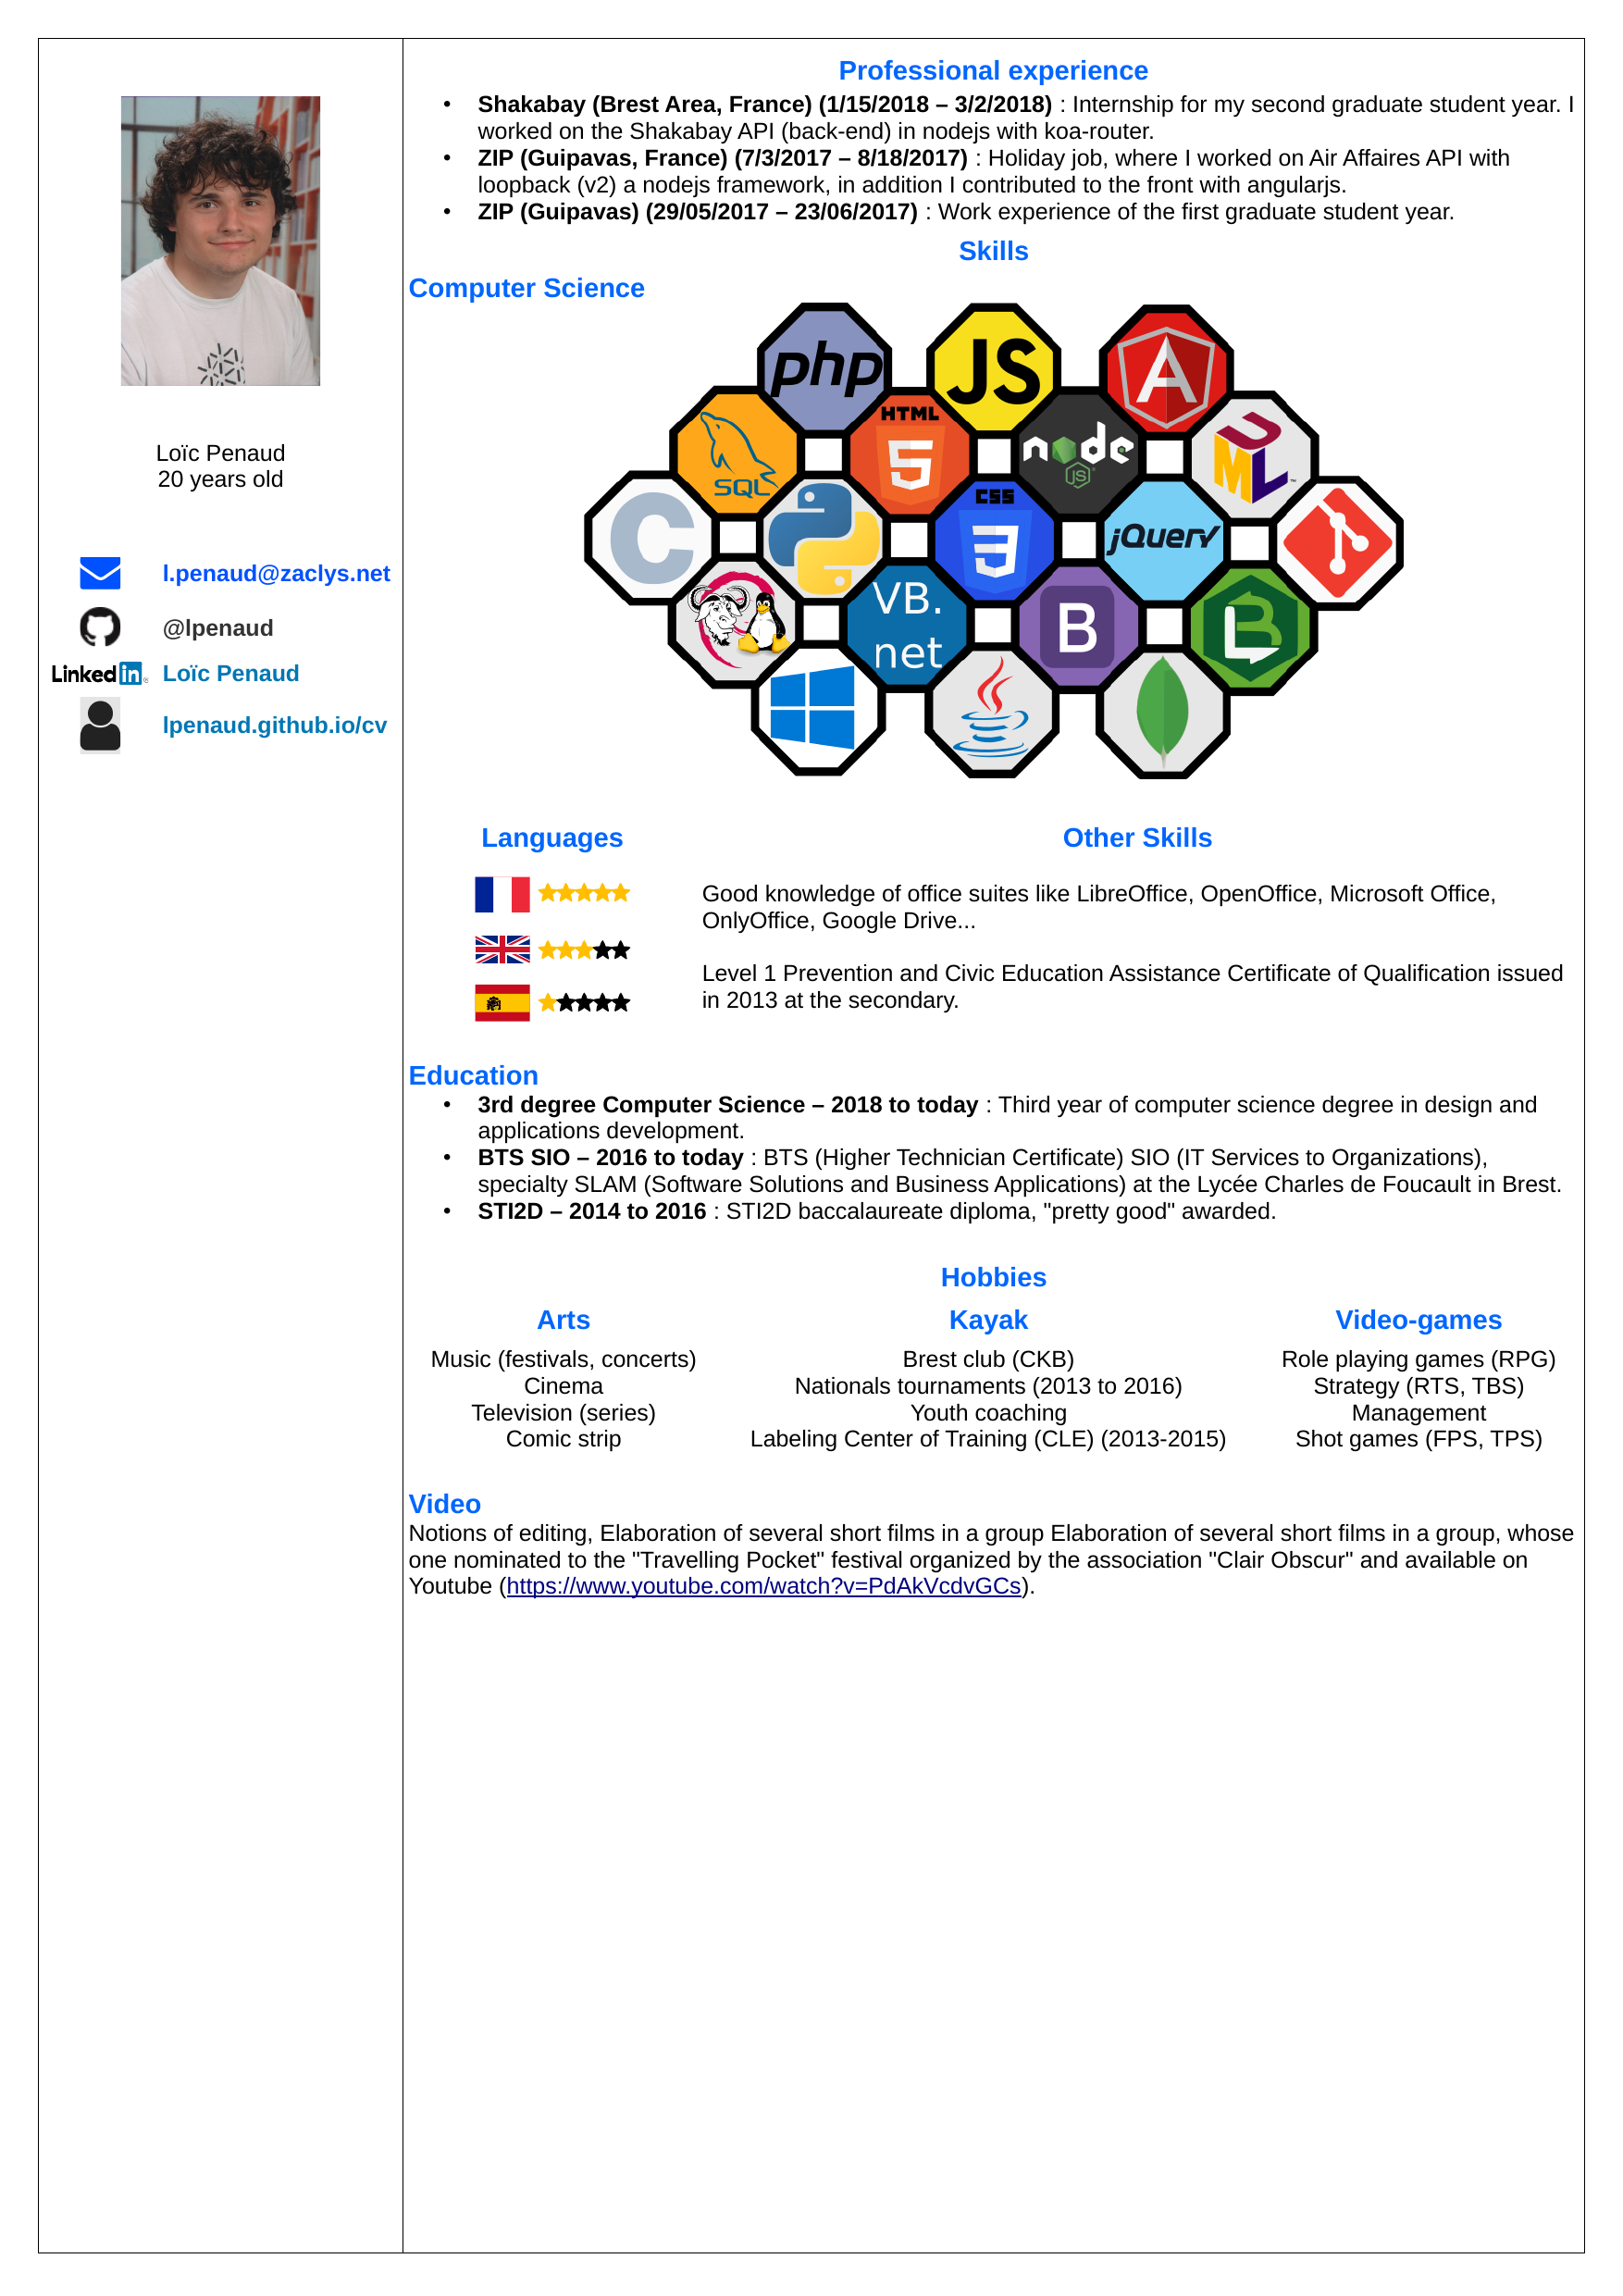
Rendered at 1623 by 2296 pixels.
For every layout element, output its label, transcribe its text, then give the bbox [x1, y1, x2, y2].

table_cell [43, 601, 157, 654]
picture [52, 662, 119, 685]
table_cell lpenaud.github.io/cv [157, 692, 398, 759]
table_cell  [408, 919, 697, 974]
table_header Kayak [719, 1298, 1258, 1340]
picture [80, 607, 121, 648]
picture [130, 670, 138, 681]
table_header Other Skills [697, 810, 1580, 864]
table_cell Loïc Penaud [157, 655, 398, 692]
table_header Loïc Penaud 20 years old [39, 39, 403, 2252]
picture [120, 96, 321, 386]
table_header Professional experience Shakabay (Brest Area, France) (1/15/2018 – 3/2/2018) : Internship for my second graduate student year. I worked on the Shakabay API (back-end) in nodejs with koa-router. ZIP (Guipavas, France) (7/3/2017 – 8/18/2017) : Holiday job, where I worked on Air Affaires API with loopback (v2) a nodejs framework, in addition I contributed to the front with angularjs. ZIP (Guipavas) (29/05/2017 – 23/06/2017) : Work experience of the first graduate student year. Skills Computer Science Education 3rd degree Computer Science – 2018 to today : Third year of computer science degree in design and applications development. BTS SIO – 2016 to today : BTS (Higher Technician Certificate) SIO (IT Services to Organizations), specialty SLAM (Software Solutions and Business Applications) at the Lycée Charles de Foucault in Brest. STI2D – 2014 to 2016 : STI2D baccalaureate diploma, "pretty good" awarded. Hobbies Video Notions of editing, Elaboration of several short films in a group Elaboration of several short films in a group, whose one nominated to the "Travelling Pocket" festival organized by the association "Clair Obscur" and available on Youtube (https://www.youtube.com/watch?v=PdAkVcdvGCs). [403, 39, 1584, 2252]
table_header Video-games [1258, 1298, 1580, 1340]
table_cell  [408, 864, 697, 919]
picture [584, 303, 1404, 779]
table_cell [43, 655, 157, 692]
table_cell Role playing games (RPG) Strategy (RTS, TBS) Management Shot games (FPS, TPS) [1258, 1340, 1580, 1458]
table_cell Good knowledge of office suites like LibreOffice, OpenOffice, Microsoft Office, OnlyOffice, Google Drive... Level 1 Prevention and Civic Education Assistance Certificate of Qualification issued in 2013 at the secondary. [697, 864, 1580, 1028]
table_header [43, 546, 157, 601]
picture [142, 662, 149, 685]
table_cell @lpenaud [157, 601, 398, 654]
table_cell [43, 692, 157, 759]
picture [80, 697, 121, 754]
table_cell  [408, 974, 697, 1028]
table_cell Brest club (CKB) Nationals tournaments (2013 to 2016) Youth coaching Labeling Center of Training (CLE) (2013-2015) [719, 1340, 1258, 1458]
table_header l.penaud@zaclys.net [157, 546, 398, 601]
table_header Arts [408, 1298, 719, 1340]
picture [80, 557, 121, 590]
table_cell Music (festivals, concerts) Cinema Television (series) Comic strip [408, 1340, 719, 1458]
table_header Languages [408, 810, 697, 864]
